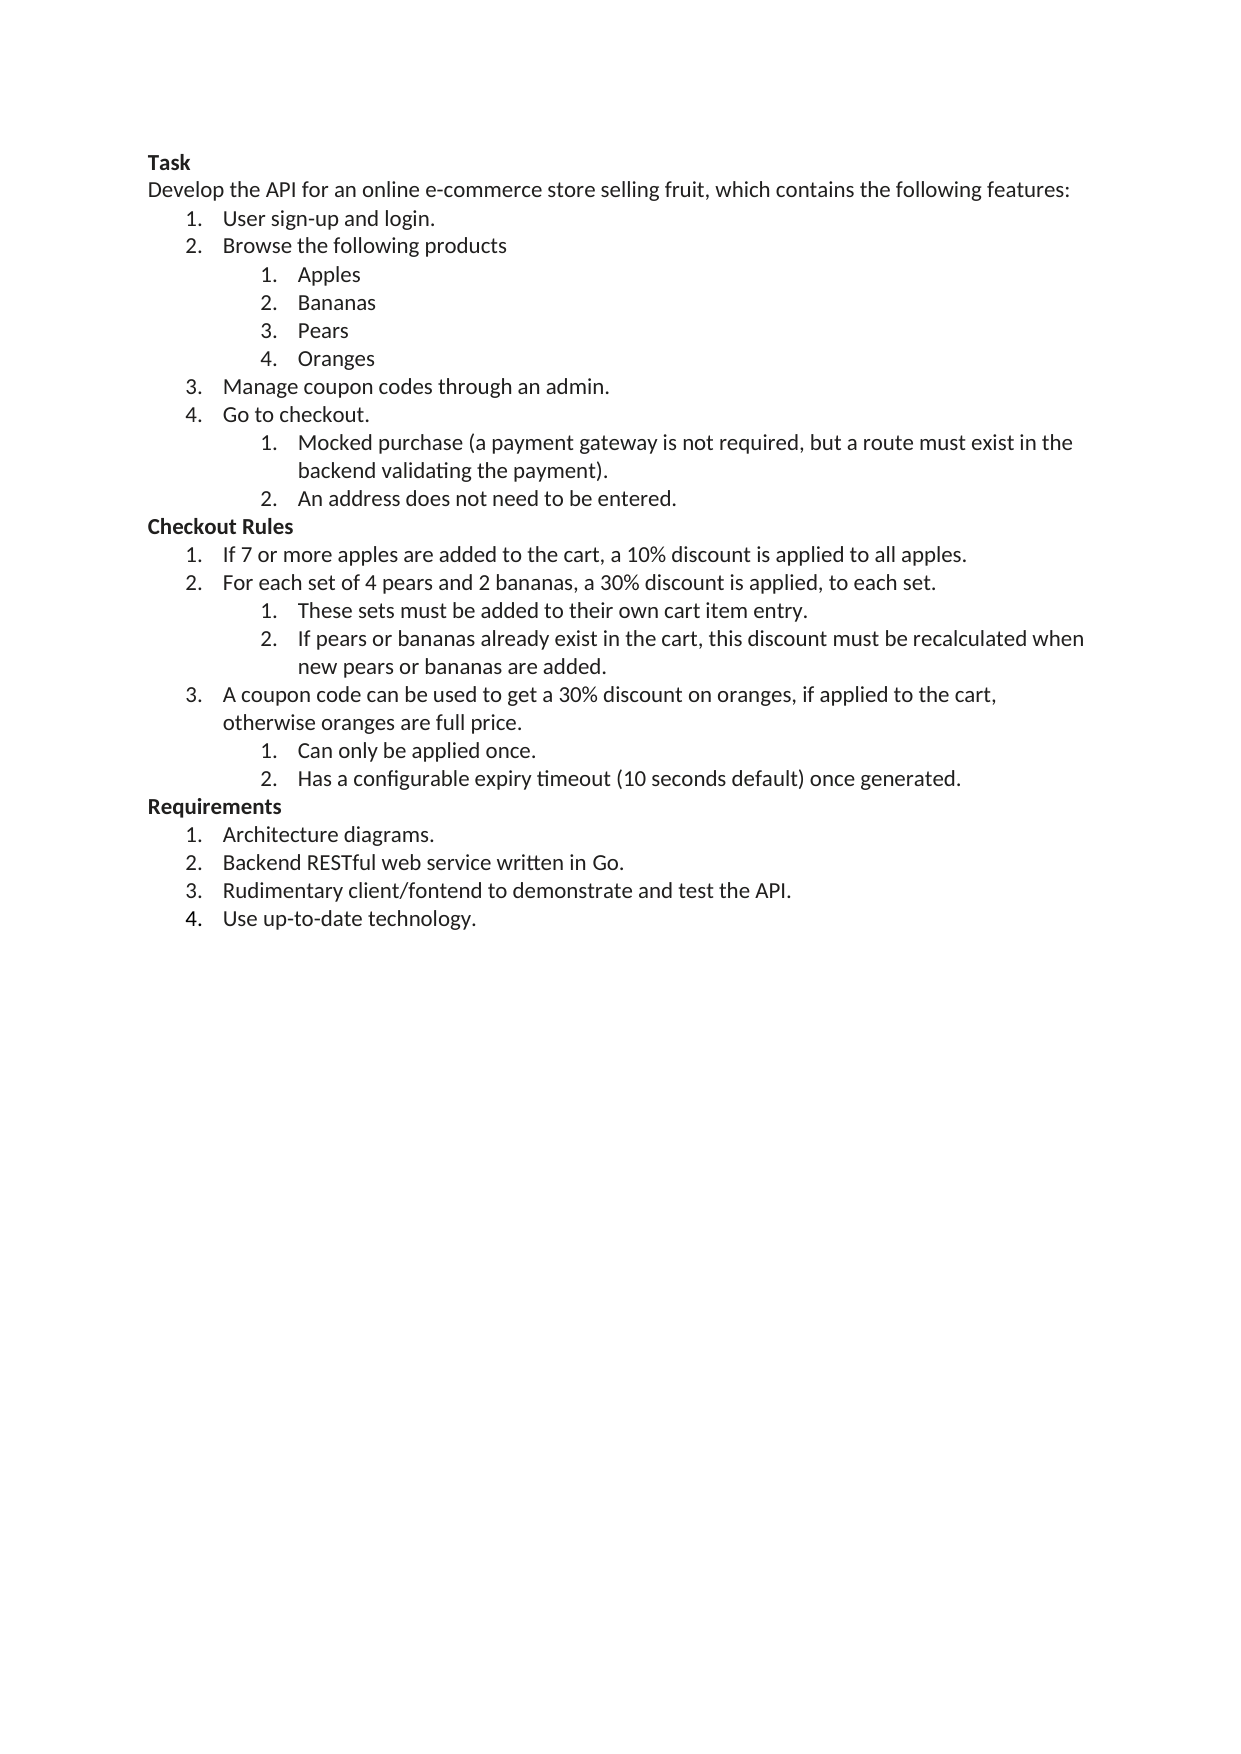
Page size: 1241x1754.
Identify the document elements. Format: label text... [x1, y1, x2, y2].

list Can only be applied once. [260, 736, 1093, 764]
text Develop the API for an online e-commerce store selling fruit, which contains the following features: [148, 176, 1093, 204]
list Apples [260, 260, 1093, 288]
list Browse the following products [185, 232, 1093, 260]
list If pears or bananas already exist in the cart, this discount must be recalculated when new pears or bananas are added. [260, 624, 1093, 680]
list Mocked purchase (a payment gateway is not required, but a route must exist in the backend validating the payment). [260, 428, 1093, 484]
list Oranges [260, 344, 1093, 372]
list Manage coupon codes through an admin. [185, 372, 1093, 400]
list A coupon code can be used to get a 30% discount on oranges, if applied to the cart, otherwise oranges are full price. [185, 680, 1093, 736]
list Bananas [260, 288, 1093, 316]
list Has a configurable expiry timeout (10 seconds default) once generated. [260, 764, 1093, 792]
list If 7 or more apples are added to the cart, a 10% discount is applied to all apples. [185, 540, 1093, 568]
list Use up-to-date technology. [185, 904, 1093, 932]
text Requirements [148, 792, 1093, 820]
list Backend RESTful web service written in Go. [185, 848, 1093, 876]
list User sign-up and login. [185, 204, 1093, 232]
list Architecture diagrams. [185, 820, 1093, 848]
list Rudimentary client/fontend to demonstrate and test the API. [185, 876, 1093, 904]
list Go to checkout. [185, 400, 1093, 428]
list These sets must be added to their own cart item entry. [260, 596, 1093, 624]
text Checkout Rules [148, 512, 1093, 540]
list For each set of 4 pears and 2 bananas, a 30% discount is applied, to each set. [185, 568, 1093, 596]
list Pears [260, 316, 1093, 344]
text Task [148, 148, 1093, 176]
list An address does not need to be entered. [260, 484, 1093, 512]
